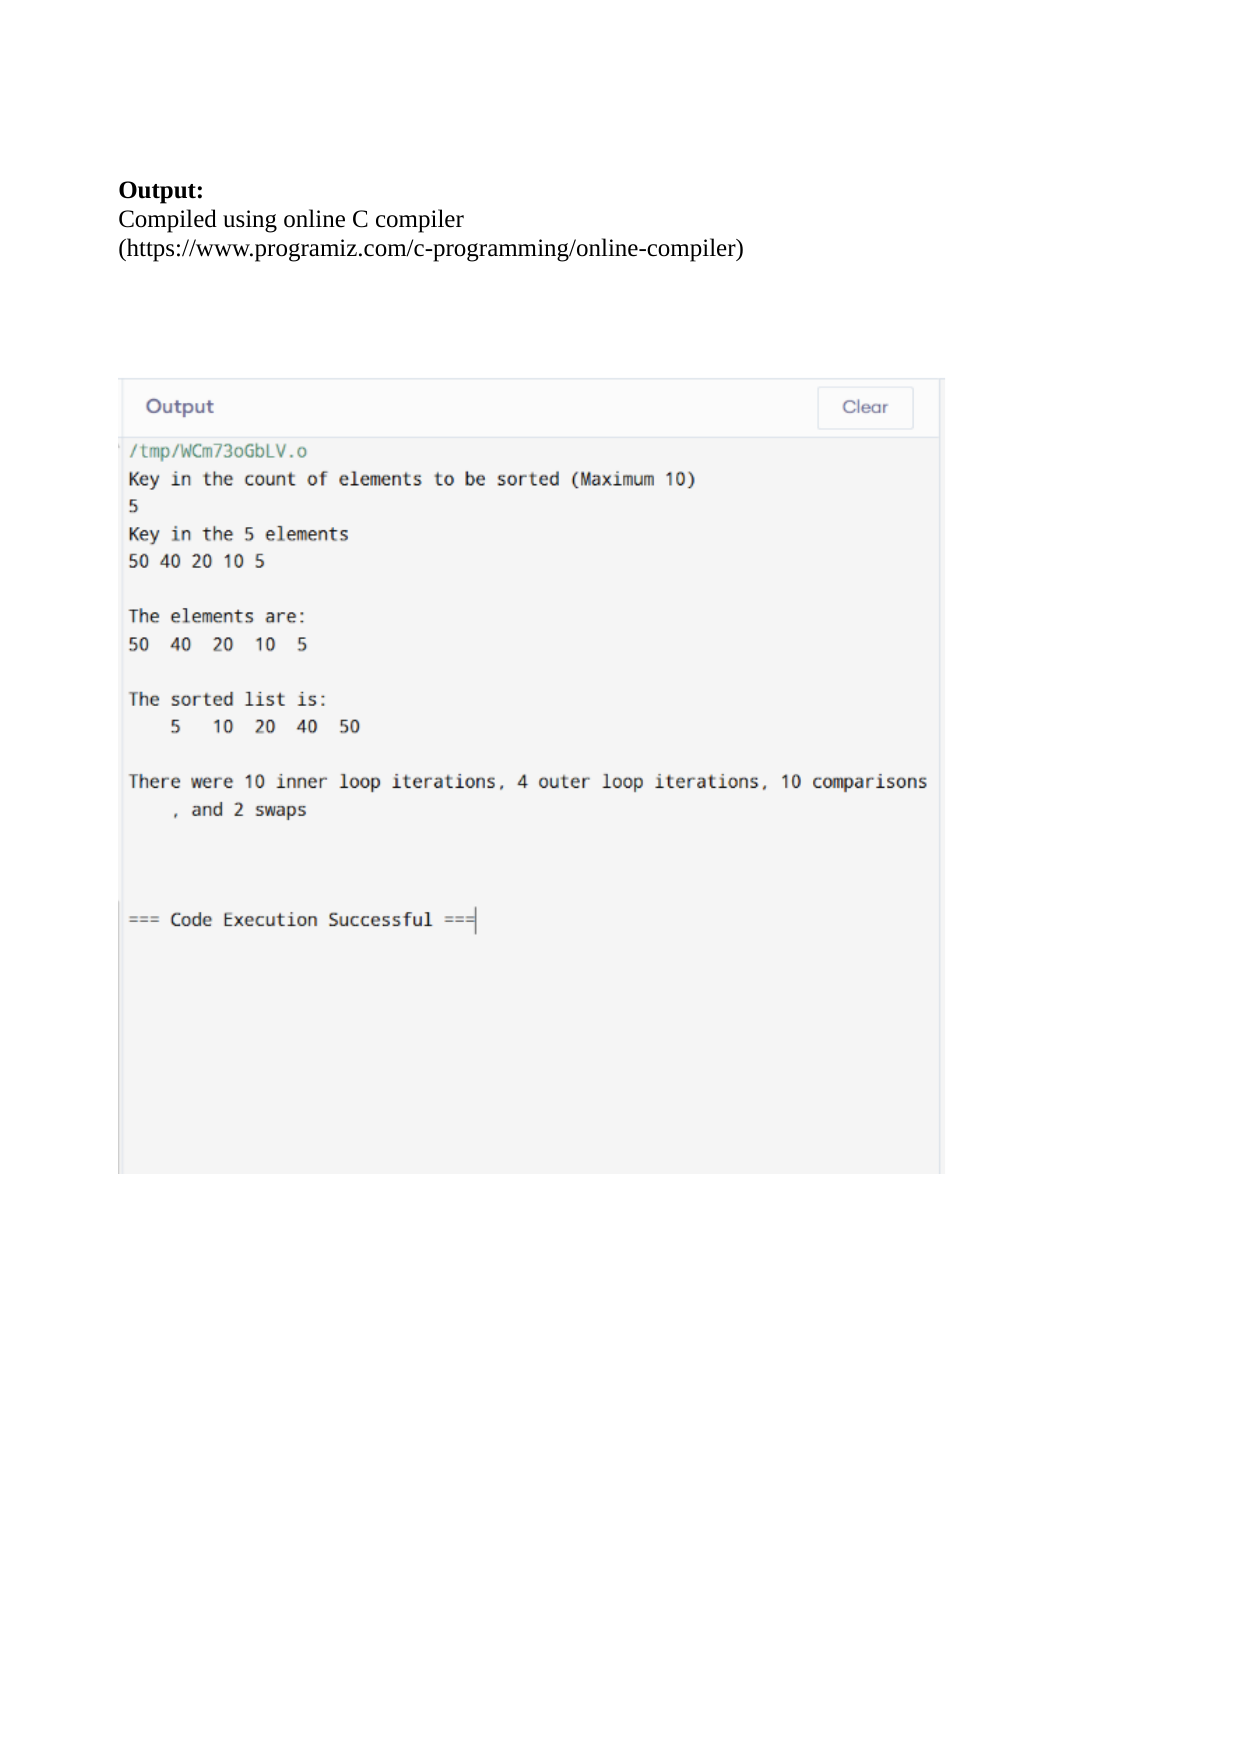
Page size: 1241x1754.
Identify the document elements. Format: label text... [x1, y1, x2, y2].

text Output: [118, 176, 1122, 204]
text (https://www.programiz.com/c-programming/online-compiler) [118, 233, 1122, 262]
picture [118, 376, 945, 1174]
text Compiled using online C compiler [118, 204, 1122, 233]
